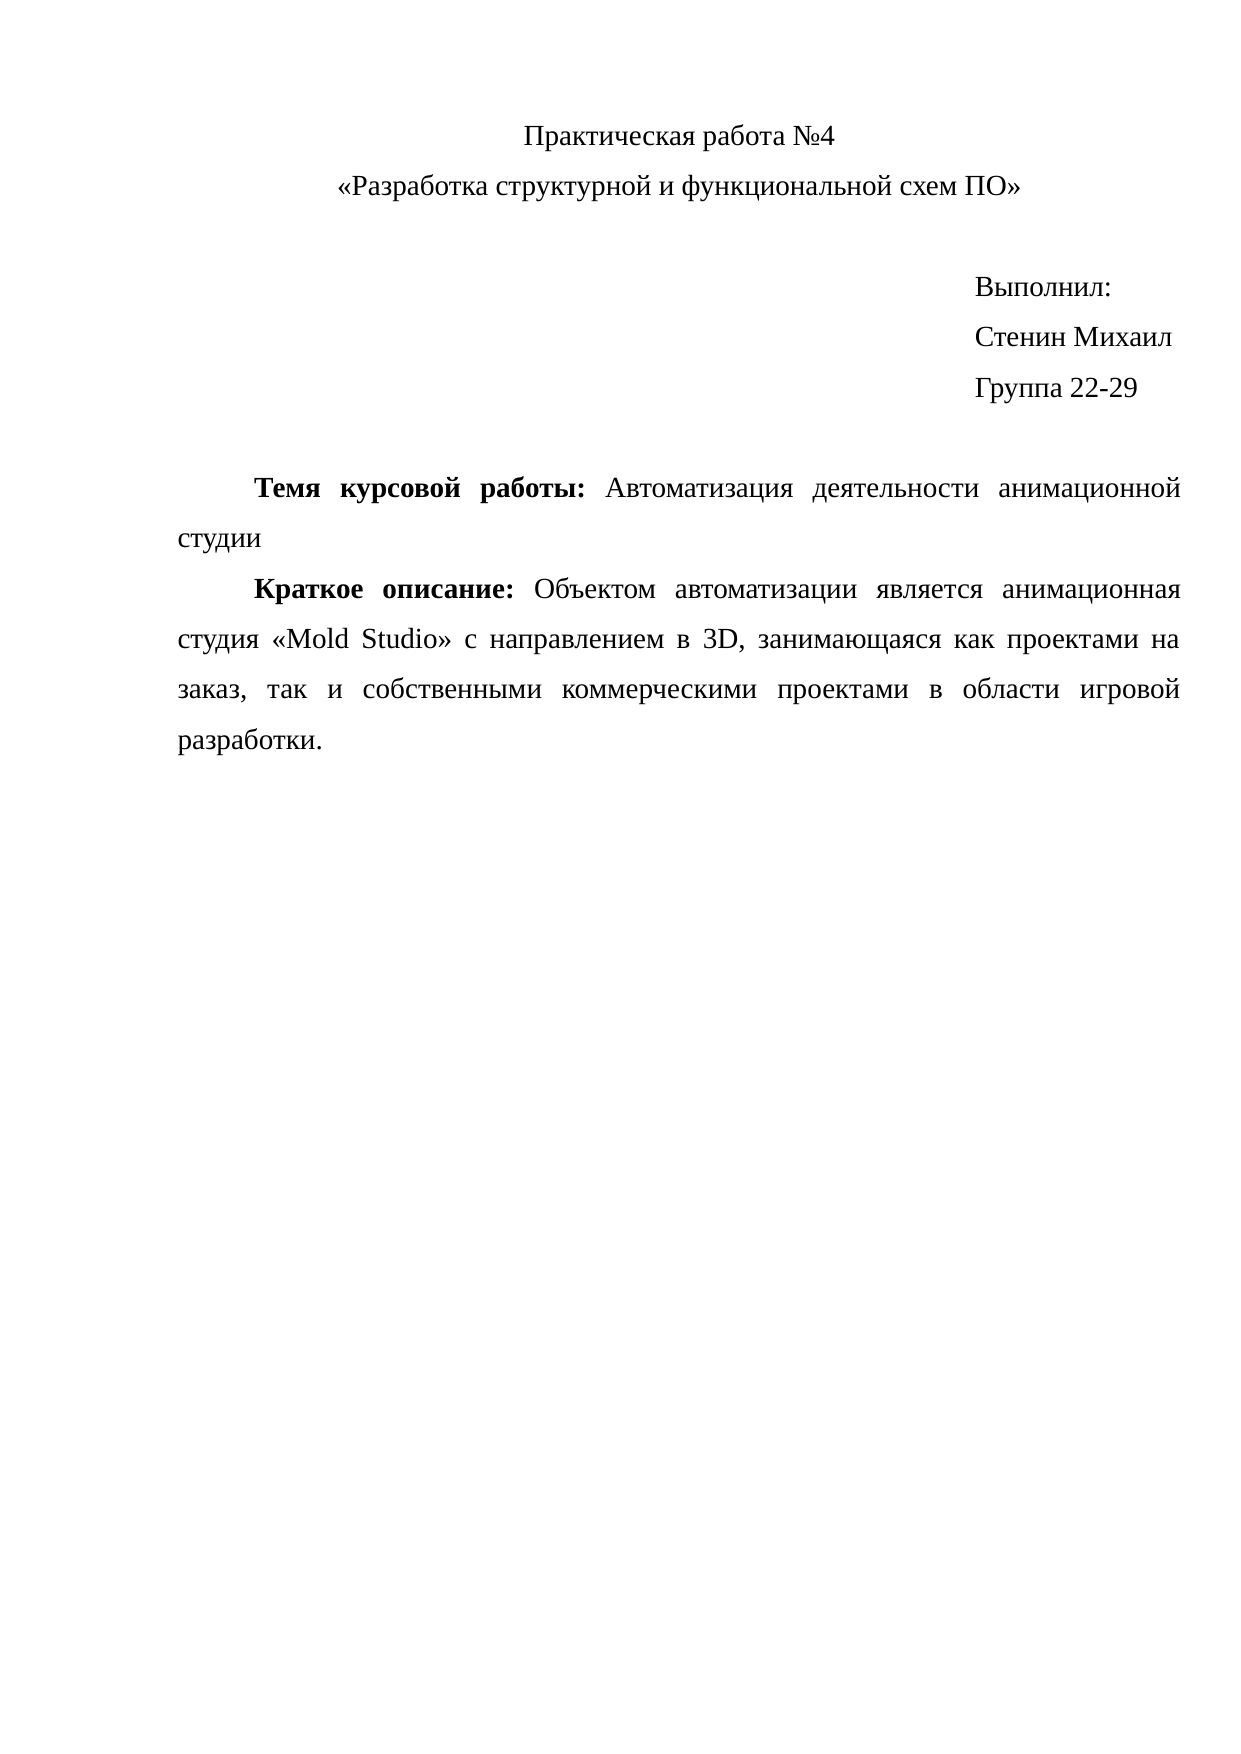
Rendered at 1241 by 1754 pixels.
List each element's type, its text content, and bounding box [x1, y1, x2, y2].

text Стенин Михаил [974, 319, 1181, 353]
text Темя курсовой работы: Автоматизация деятельности анимационной студии [177, 470, 1181, 554]
text Практическая работа №4 [177, 118, 1181, 152]
text «Разработка структурной и функциональной схем ПО» [177, 168, 1181, 202]
text Группа 22-29 [974, 370, 1181, 403]
text Краткое описание: Объектом автоматизации является анимационная студия «Mold Studio» с направлением в 3D, занимающаяся как проектами на заказ, так и собственными коммерческими проектами в области игровой разработки. [177, 571, 1181, 755]
text Выполнил: [974, 269, 1181, 303]
